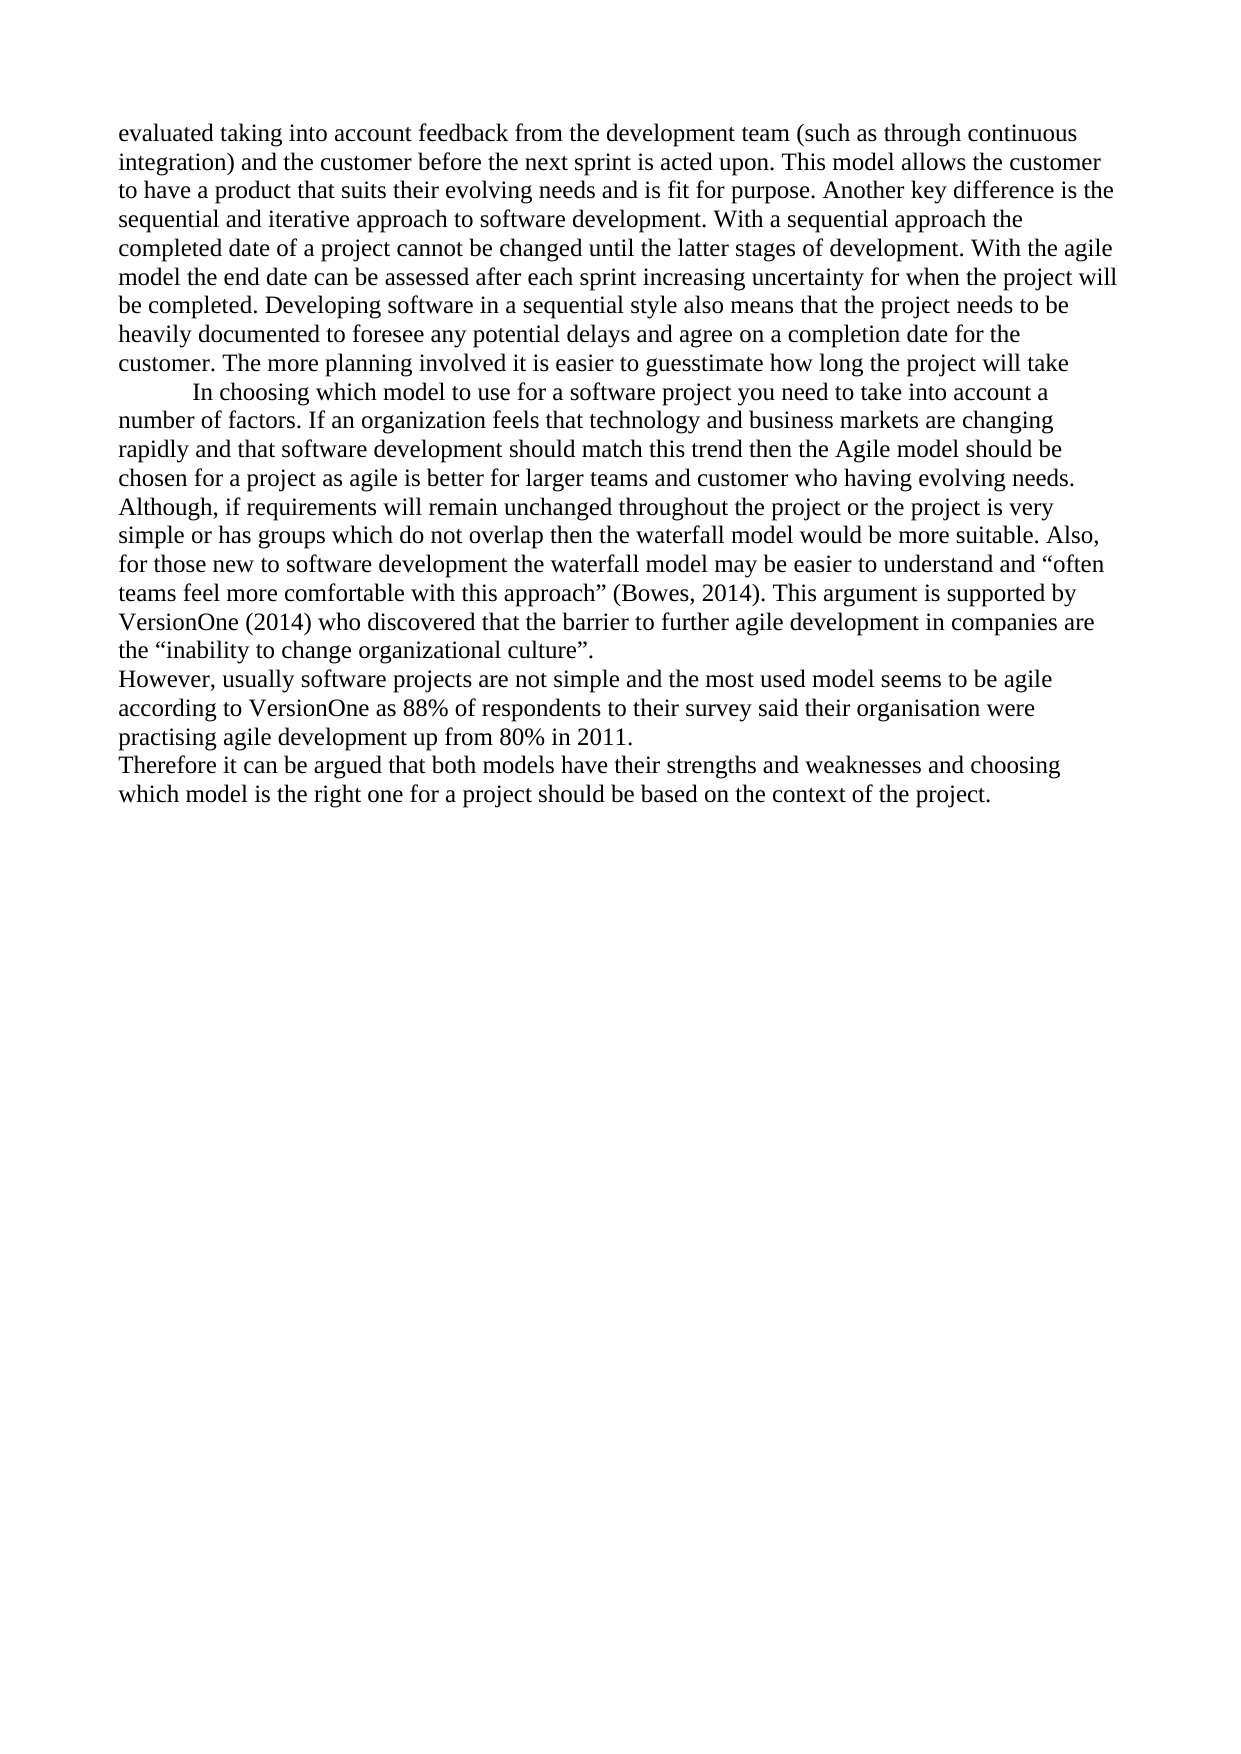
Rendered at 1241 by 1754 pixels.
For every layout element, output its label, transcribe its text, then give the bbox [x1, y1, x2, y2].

text However, usually software projects are not simple and the most used model seems to be agile according to VersionOne as 88% of respondents to their survey said their organisation were practising agile development up from 80% in 2011. [118, 664, 1122, 751]
text evaluated taking into account feedback from the development team (such as through continuous integration) and the customer before the next sprint is acted upon. This model allows the customer to have a product that suits their evolving needs and is fit for purpose. Another key difference is the sequential and iterative approach to software development. With a sequential approach the completed date of a project cannot be changed until the latter stages of development. With the agile model the end date can be assessed after each sprint increasing uncertainty for when the project will be completed. Developing software in a sequential style also means that the project needs to be heavily documented to foresee any potential delays and agree on a completion date for the customer. The more planning involved it is easier to guesstimate how long the project will take [118, 118, 1122, 377]
text Therefore it can be argued that both models have their strengths and weaknesses and choosing which model is the right one for a project should be based on the context of the project. [118, 751, 1122, 808]
text In choosing which model to use for a software project you need to take into account a number of factors. If an organization feels that technology and business markets are changing rapidly and that software development should match this trend then the Agile model should be chosen for a project as agile is better for larger teams and customer who having evolving needs. [118, 377, 1122, 492]
text Although, if requirements will remain unchanged throughout the project or the project is very simple or has groups which do not overlap then the waterfall model would be more suitable. Also, for those new to software development the waterfall model may be easier to understand and “often teams feel more comfortable with this approach” (Bowes, 2014). This argument is supported by VersionOne (2014) who discovered that the barrier to further agile development in companies are the “inability to change organizational culture”. [118, 492, 1122, 664]
